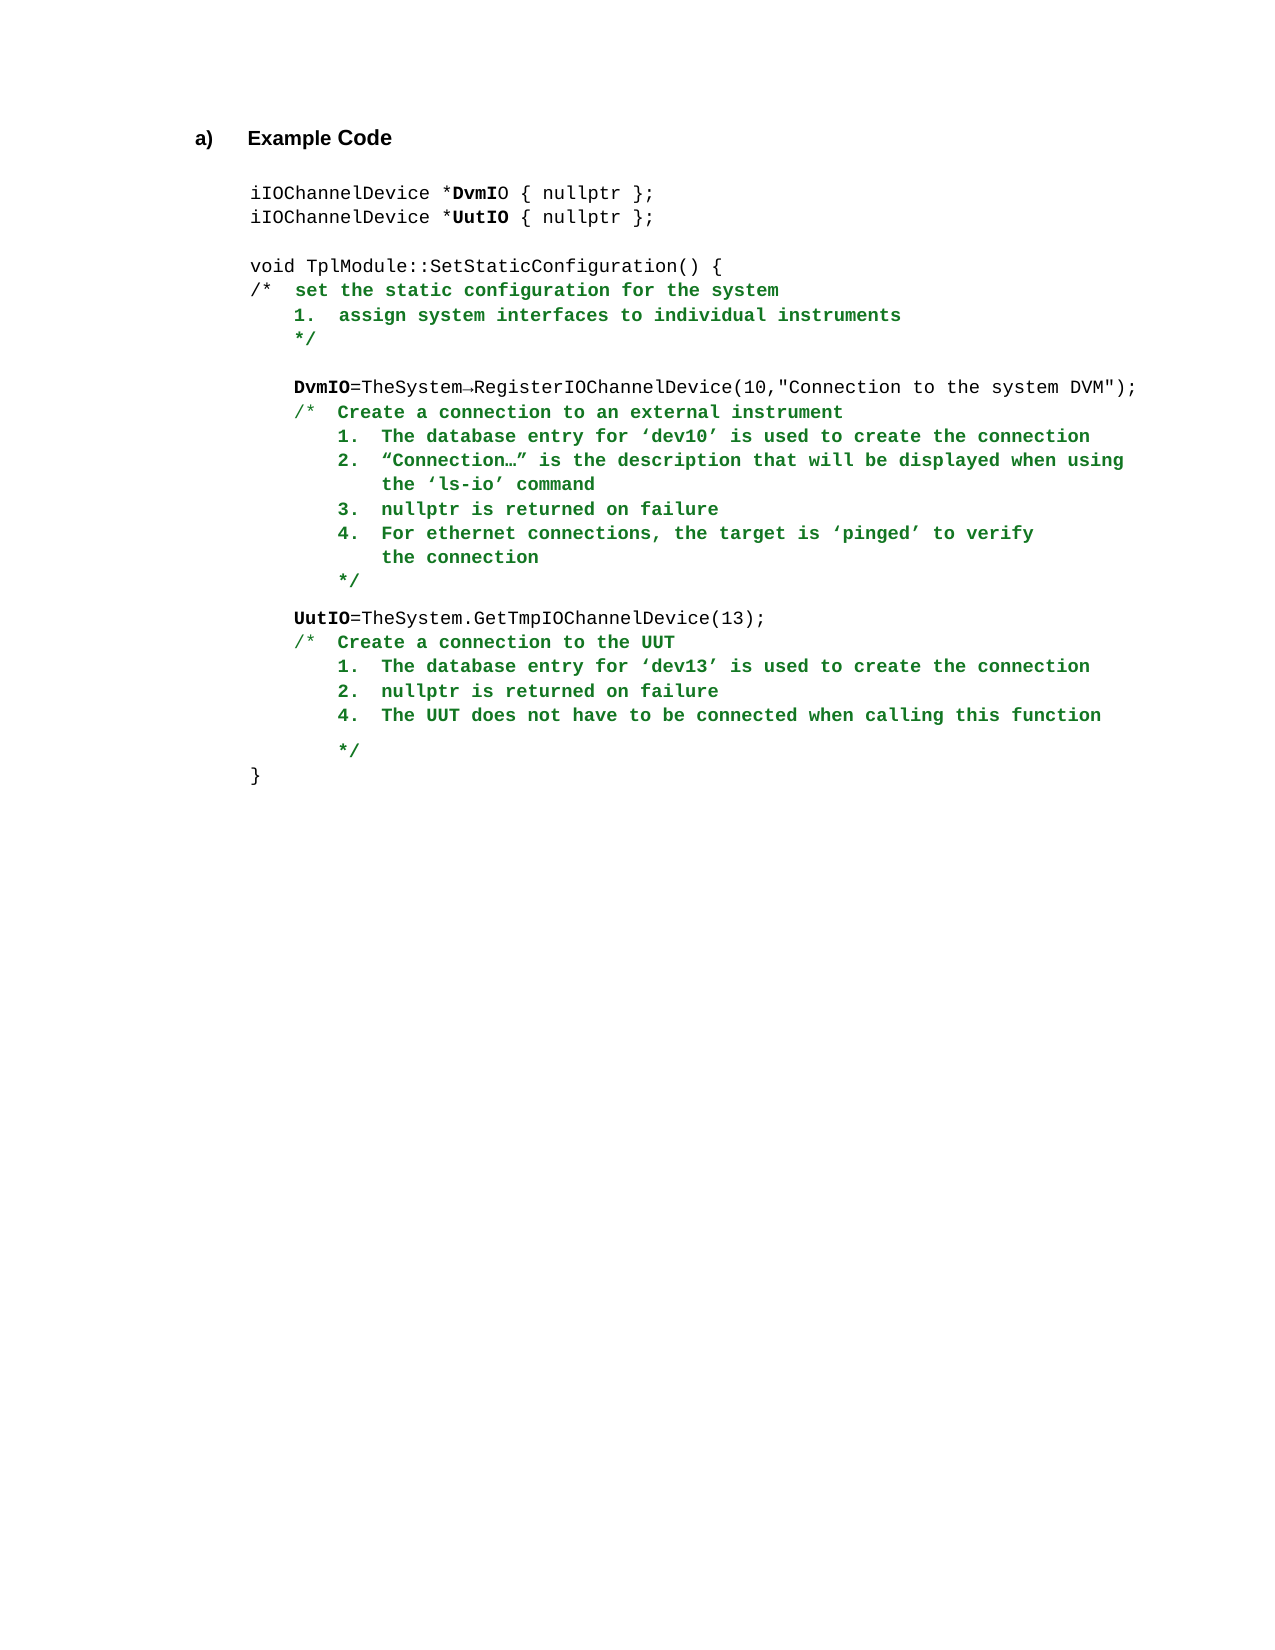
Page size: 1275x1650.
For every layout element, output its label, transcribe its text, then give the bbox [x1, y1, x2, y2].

text /* Create a connection to an external instrument [294, 402, 1200, 424]
text */ [294, 329, 1200, 351]
text UutIO=TheSystem.GetTmpIOChannelDevice(13); [294, 608, 1200, 630]
text the ‘ls-io’ command [381, 475, 1200, 496]
text DvmIO=TheSystem→RegisterIOChannelDevice(10,"Connection to the system DVM"); [294, 378, 1200, 399]
text iIOChannelDevice *UutIO { nullptr }; [250, 208, 1200, 229]
text 2. “Connection…” is the description that will be displayed when using [337, 451, 1200, 472]
text 3. nullptr is returned on failure [337, 499, 1200, 521]
text the connection [381, 548, 1200, 569]
text 4. The UUT does not have to be connected when calling this function [337, 706, 1200, 727]
text /* Create a connection to the UUT [294, 633, 1200, 654]
text iIOChannelDevice *DvmIO { nullptr }; [250, 184, 1200, 205]
text 1. The database entry for ‘dev10’ is used to create the connection [337, 427, 1200, 448]
text } [250, 766, 1200, 787]
text 2. nullptr is returned on failure [337, 681, 1200, 703]
text 4. For ethernet connections, the target is ‘pinged’ to verify [337, 524, 1200, 545]
text */ [337, 572, 1200, 593]
text 1. assign system interfaces to individual instruments [294, 305, 1200, 327]
text 1. The database entry for ‘dev13’ is used to create the connection [337, 657, 1200, 678]
text /* set the static configuration for the system [250, 281, 1200, 302]
subtitle Example Code [195, 124, 1200, 150]
text void TplModule::SetStaticConfiguration() { [250, 257, 1200, 278]
text */ [337, 742, 1200, 763]
